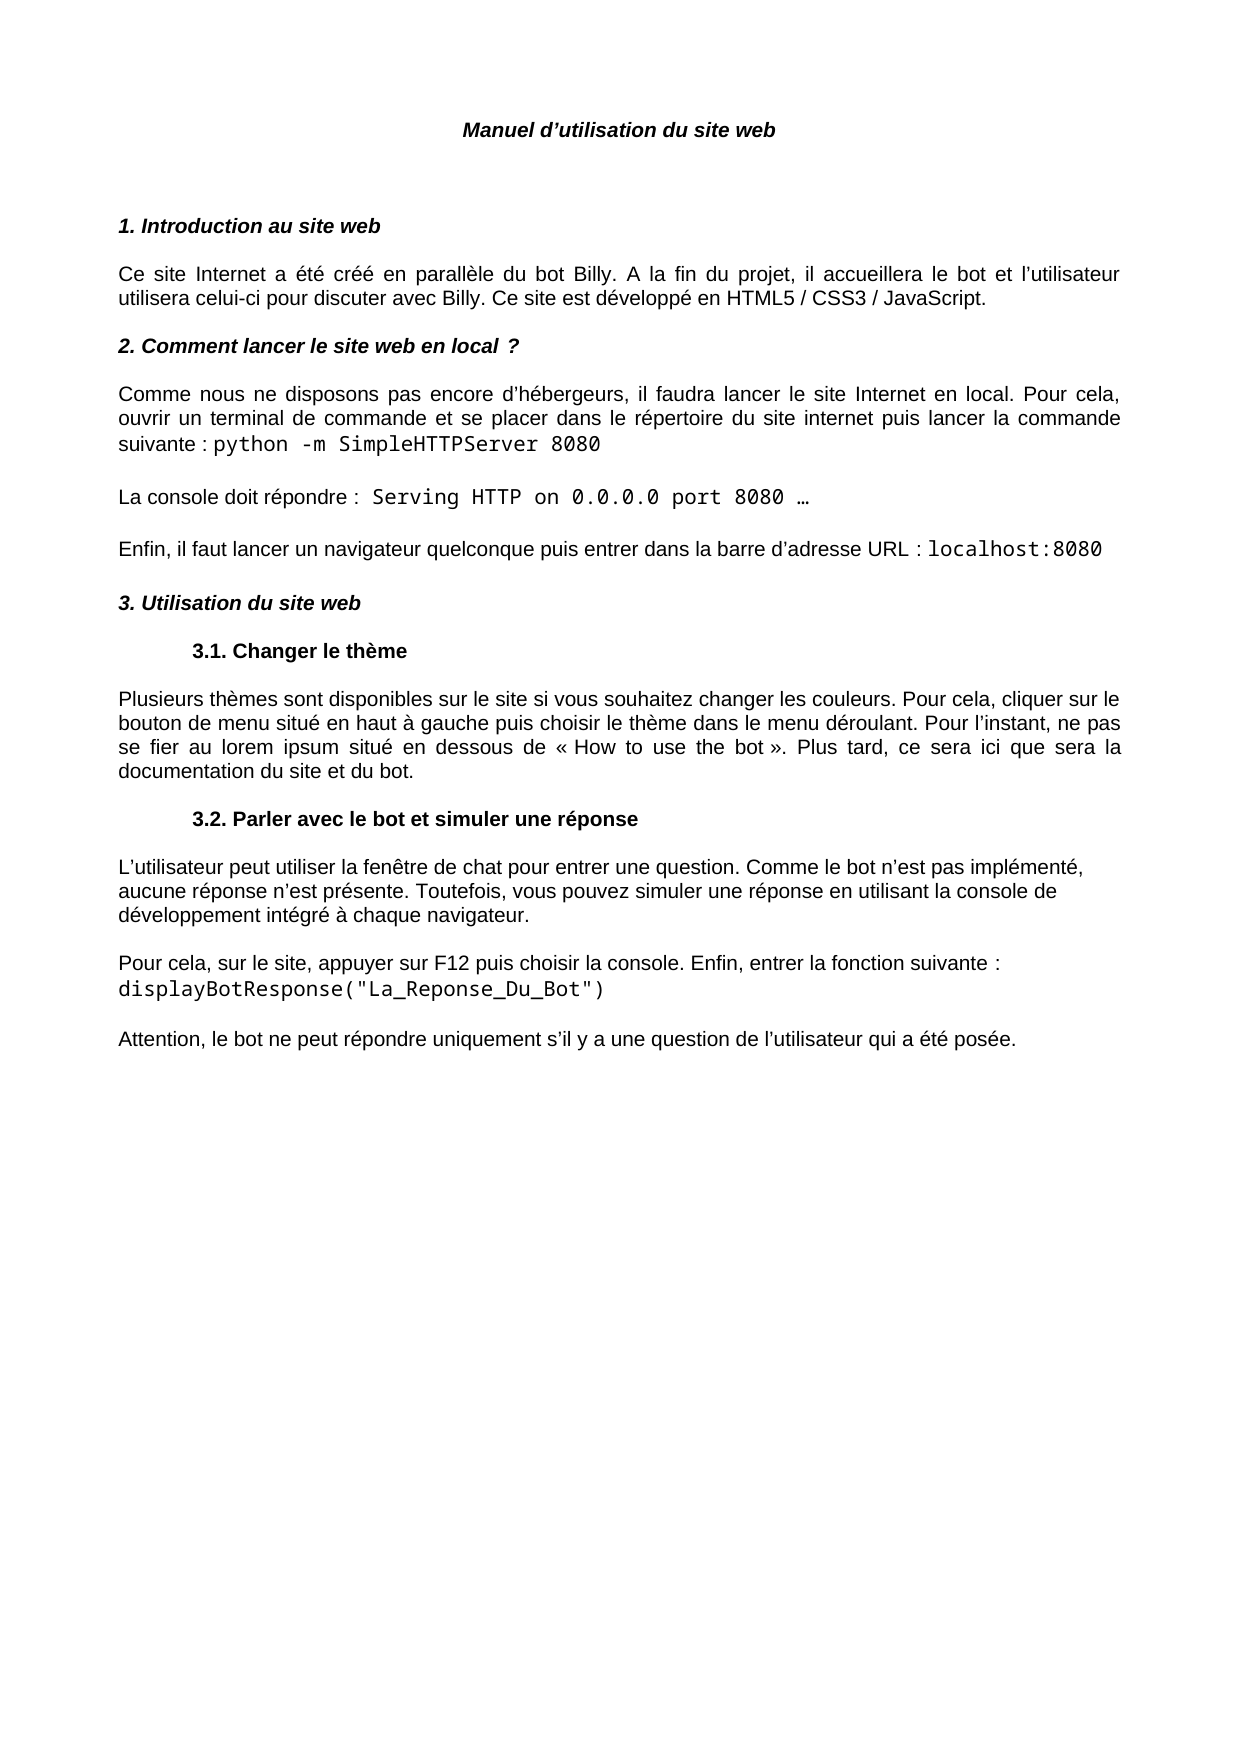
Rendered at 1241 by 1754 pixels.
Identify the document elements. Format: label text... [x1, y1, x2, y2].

text La console doit répondre : Serving HTTP on 0.0.0.0 port 8080 … [118, 482, 1122, 510]
text Attention, le bot ne peut répondre uniquement s’il y a une question de l’utilisateur qui a été posée. [118, 1027, 1122, 1051]
text Manuel d’utilisation du site web [118, 118, 1122, 142]
text Plusieurs thèmes sont disponibles sur le site si vous souhaitez changer les couleurs. Pour cela, cliquer sur le bouton de menu situé en haut à gauche puis choisir le thème dans le menu déroulant. Pour l’instant, ne pas se fier au lorem ipsum situé en dessous de « How to use the bot ». Plus tard, ce sera ici que sera la documentation du site et du bot. [118, 687, 1122, 783]
text L’utilisateur peut utiliser la fenêtre de chat pour entrer une question. Comme le bot n’est pas implémenté, aucune réponse n’est présente. Toutefois, vous pouvez simuler une réponse en utilisant la console de développement intégré à chaque navigateur. [118, 855, 1122, 927]
text Enfin, il faut lancer un navigateur quelconque puis entrer dans la barre d’adresse URL : localhost:8080 [118, 534, 1122, 563]
text 3. Utilisation du site web [118, 591, 1122, 615]
text 3.1. Changer le thème [118, 639, 1122, 663]
text Ce site Internet a été créé en parallèle du bot Billy. A la fin du projet, il accueillera le bot et l’utilisateur utilisera celui-ci pour discuter avec Billy. Ce site est développé en HTML5 / CSS3 / JavaScript. [118, 262, 1122, 310]
text Comme nous ne disposons pas encore d’hébergeurs, il faudra lancer le site Internet en local. Pour cela, ouvrir un terminal de commande et se placer dans le répertoire du site internet puis lancer la commande suivante : python -m SimpleHTTPServer 8080 [118, 382, 1122, 458]
text 1. Introduction au site web [118, 214, 1122, 238]
text Pour cela, sur le site, appuyer sur F12 puis choisir la console. Enfin, entrer la fonction suivante : displayBotResponse("La_Reponse_Du_Bot") [118, 951, 1122, 1003]
text 2. Comment lancer le site web en local ? [118, 334, 1122, 358]
text 3.2. Parler avec le bot et simuler une réponse [118, 807, 1122, 831]
